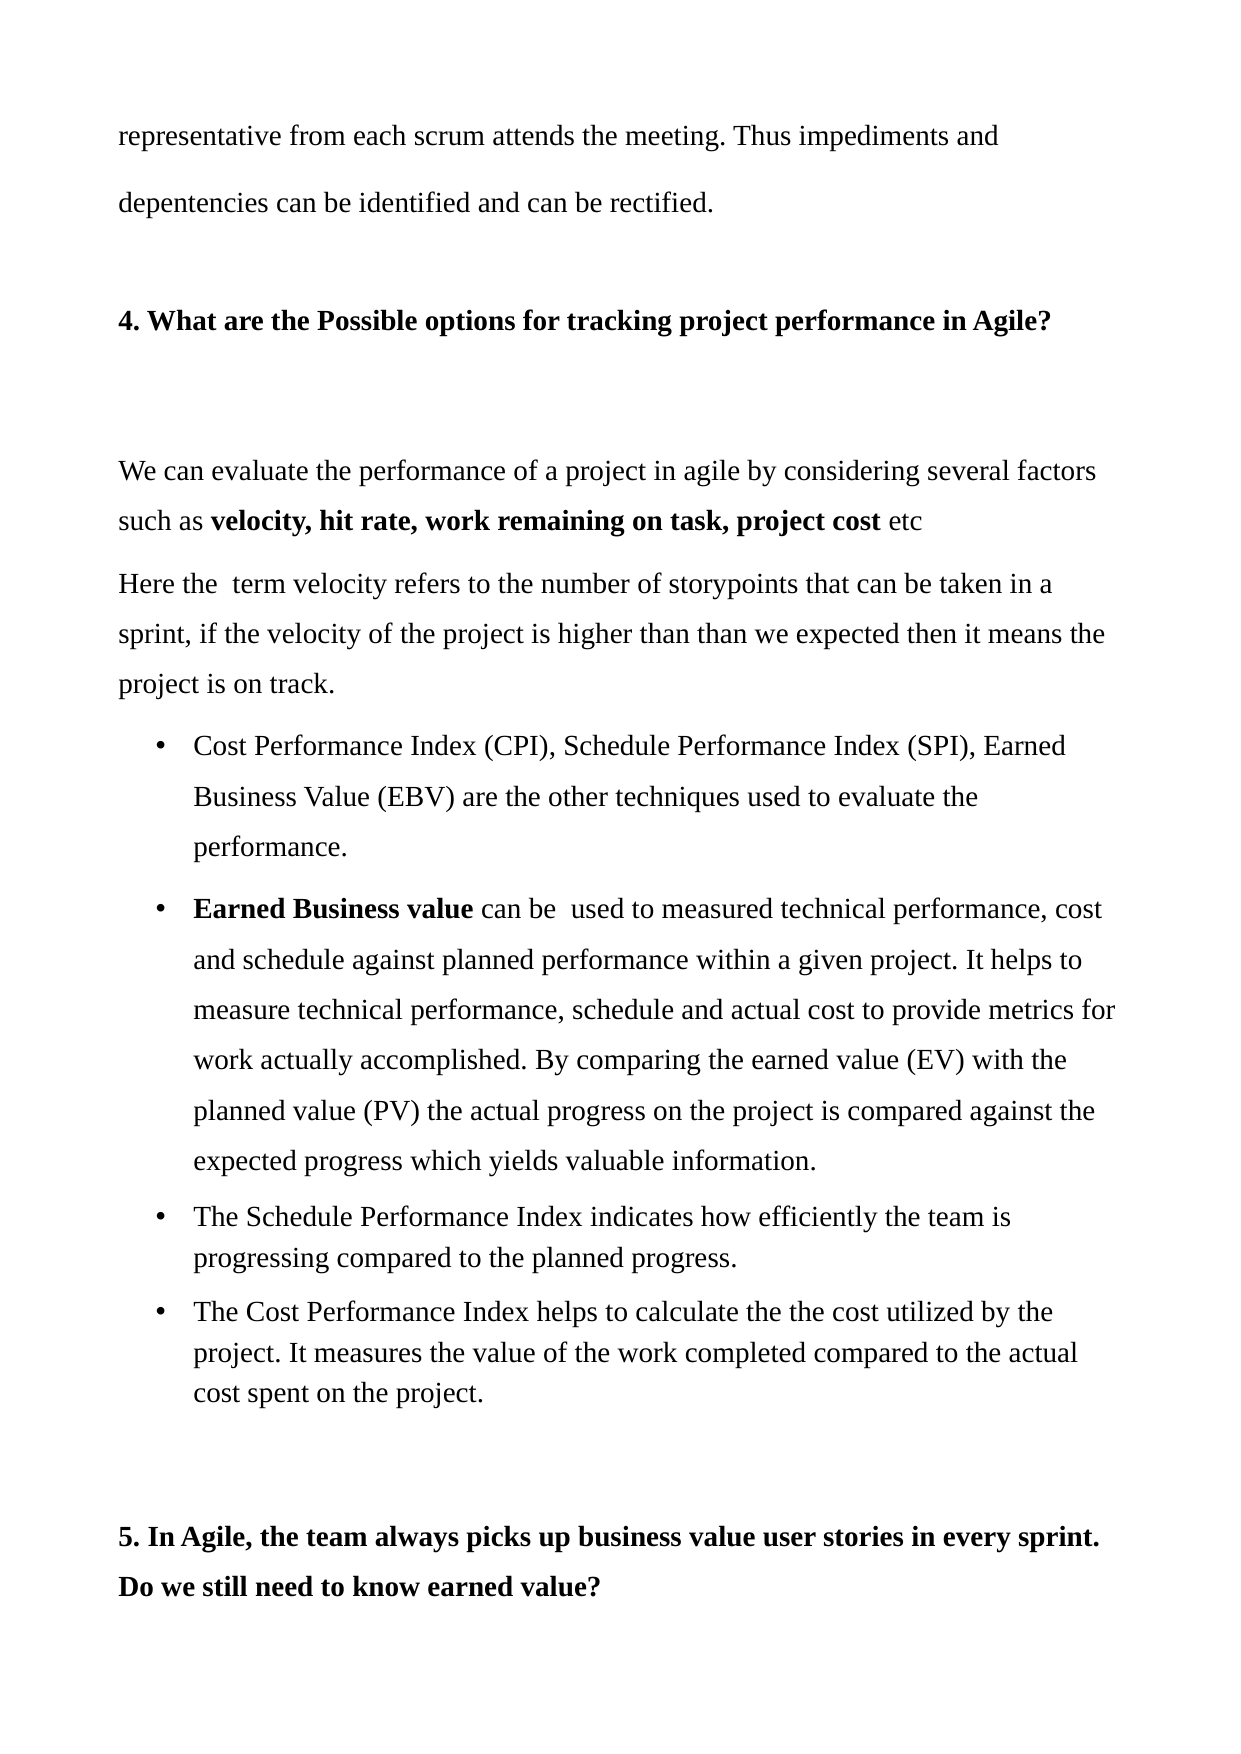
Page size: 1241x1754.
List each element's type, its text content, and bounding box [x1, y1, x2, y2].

text representative from each scrum attends the meeting. Thus impediments and depentencies can be identified and can be rectified. [118, 118, 1122, 219]
list The Cost Performance Index helps to calculate the the cost utilized by the project. It measures the value of the work completed compared to the actual cost spent on the project. [156, 1294, 1122, 1408]
text 5. In Agile, the team always picks up business value user stories in every sprint. Do we still need to know earned value? [118, 1519, 1122, 1602]
list Cost Performance Index (CPI), Schedule Performance Index (SPI), Earned Business Value (EBV) are the other techniques used to evaluate the performance. [156, 728, 1122, 863]
text Here the term velocity refers to the number of storypoints that can be taken in a sprint, if the velocity of the project is higher than than we expected then it means the project is on track. [118, 566, 1122, 700]
text 4. What are the Possible options for tracking project performance in Agile? [118, 303, 1122, 336]
list Earned Business value can be used to measured technical performance, cost and schedule against planned performance within a given project. It helps to measure technical performance, schedule and actual cost to provide metrics for work actually accomplished. By comparing the earned value (EV) with the planned value (PV) the actual progress on the project is compared against the expected progress which yields valuable information. [156, 891, 1122, 1177]
text We can evaluate the performance of a project in agile by considering several factors such as velocity, hit rate, work remaining on task, project cost etc [118, 453, 1122, 537]
list The Schedule Performance Index indicates how efficiently the team is progressing compared to the planned progress. [156, 1199, 1122, 1273]
